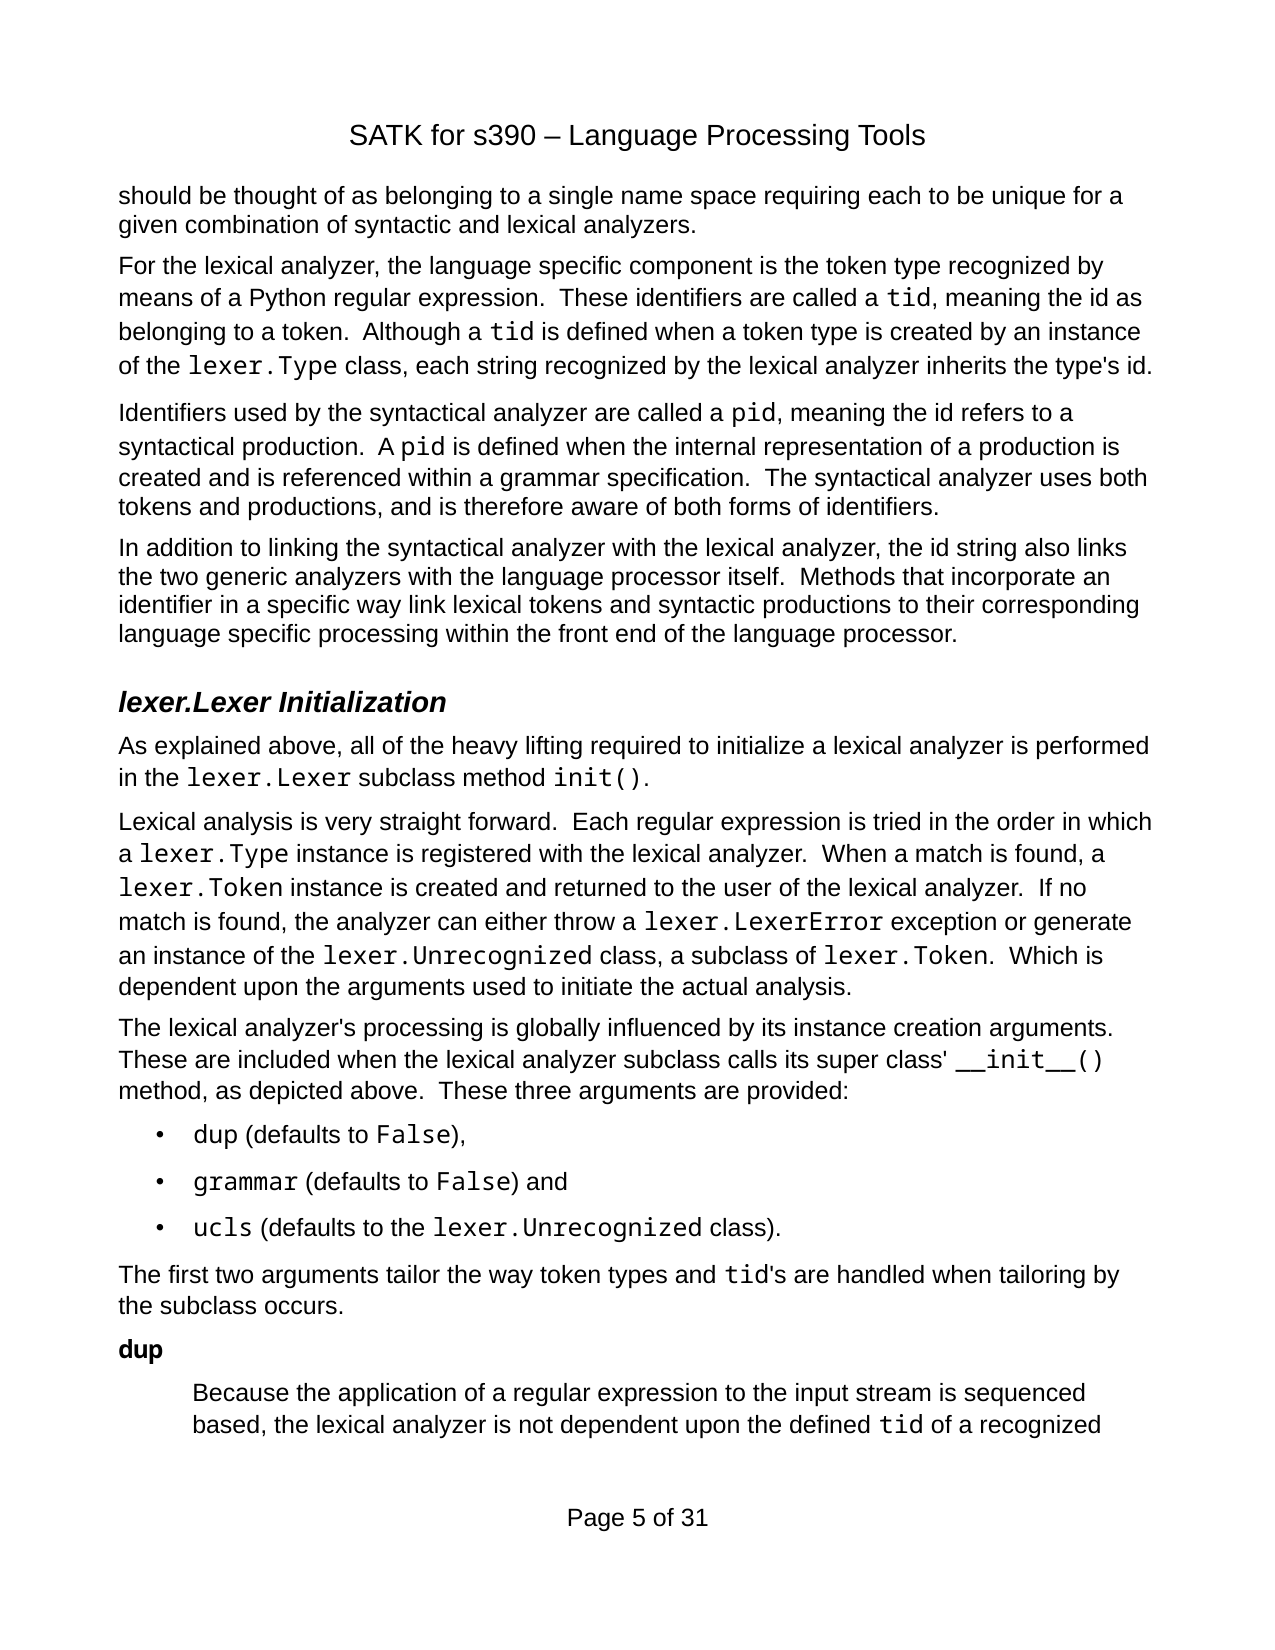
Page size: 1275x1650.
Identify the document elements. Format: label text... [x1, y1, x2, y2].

list dup (defaults to False), [156, 1117, 1157, 1151]
text Identifiers used by the syntactical analyzer are called a pid, meaning the id refers to a syntactical production. A pid is defined when the internal representation of a production is created and is referenced within a grammar specification. The syntactical analyzer uses both tokens and productions, and is therefore aware of both forms of identifiers. [118, 394, 1157, 520]
text The first two arguments tailor the way token types and tid's are handled when tailoring by the subclass occurs. [118, 1257, 1157, 1319]
text dup [118, 1332, 1157, 1366]
text For the lexical analyzer, the language specific component is the token type recognized by means of a Python regular expression. These identifiers are called a tid, meaning the id as belonging to a token. Although a tid is defined when a token type is created by an instance of the lexer.Type class, each string recognized by the lexical analyzer inherits the type's id. [118, 251, 1157, 382]
text The lexical analyzer's processing is globally influenced by its instance creation arguments. These are included when the lexical analyzer subclass calls its super class' __init__() method, as depicted above. These three arguments are provided: [118, 1013, 1157, 1104]
text In addition to linking the syntactical analyzer with the lexical analyzer, the id string also links the two generic analyzers with the language processor itself. Methods that incorporate an identifier in a specific way link lexical tokens and syntactic productions to their corresponding language specific processing within the front end of the language processor. [118, 533, 1157, 648]
text As explained above, all of the heavy lifting required to initialize a lexical analyzer is performed in the lexer.Lexer subclass method init(). [118, 731, 1157, 794]
list ucls (defaults to the lexer.Unrecognized class). [156, 1210, 1157, 1244]
subtitle lexer.Lexer Initialization [118, 685, 1157, 719]
text Lexical analysis is very straight forward. Each regular expression is tried in the order in which a lexer.Type instance is registered with the lexical analyzer. When a match is found, a lexer.Token instance is created and returned to the user of the lexical analyzer. If no match is found, the analyzer can either throw a lexer.LexerError exception or generate an instance of the lexer.Unrecognized class, a subclass of lexer.Token. Which is dependent upon the arguments used to initiate the actual analysis. [118, 807, 1157, 1000]
text should be thought of as belonging to a single name space requiring each to be unique for a given combination of syntactic and lexical analyzers. [118, 181, 1157, 239]
list grammar (defaults to False) and [156, 1163, 1157, 1197]
text Because the application of a regular expression to the input stream is sequenced based, the lexical analyzer is not dependent upon the defined tid of a recognized [192, 1378, 1157, 1441]
